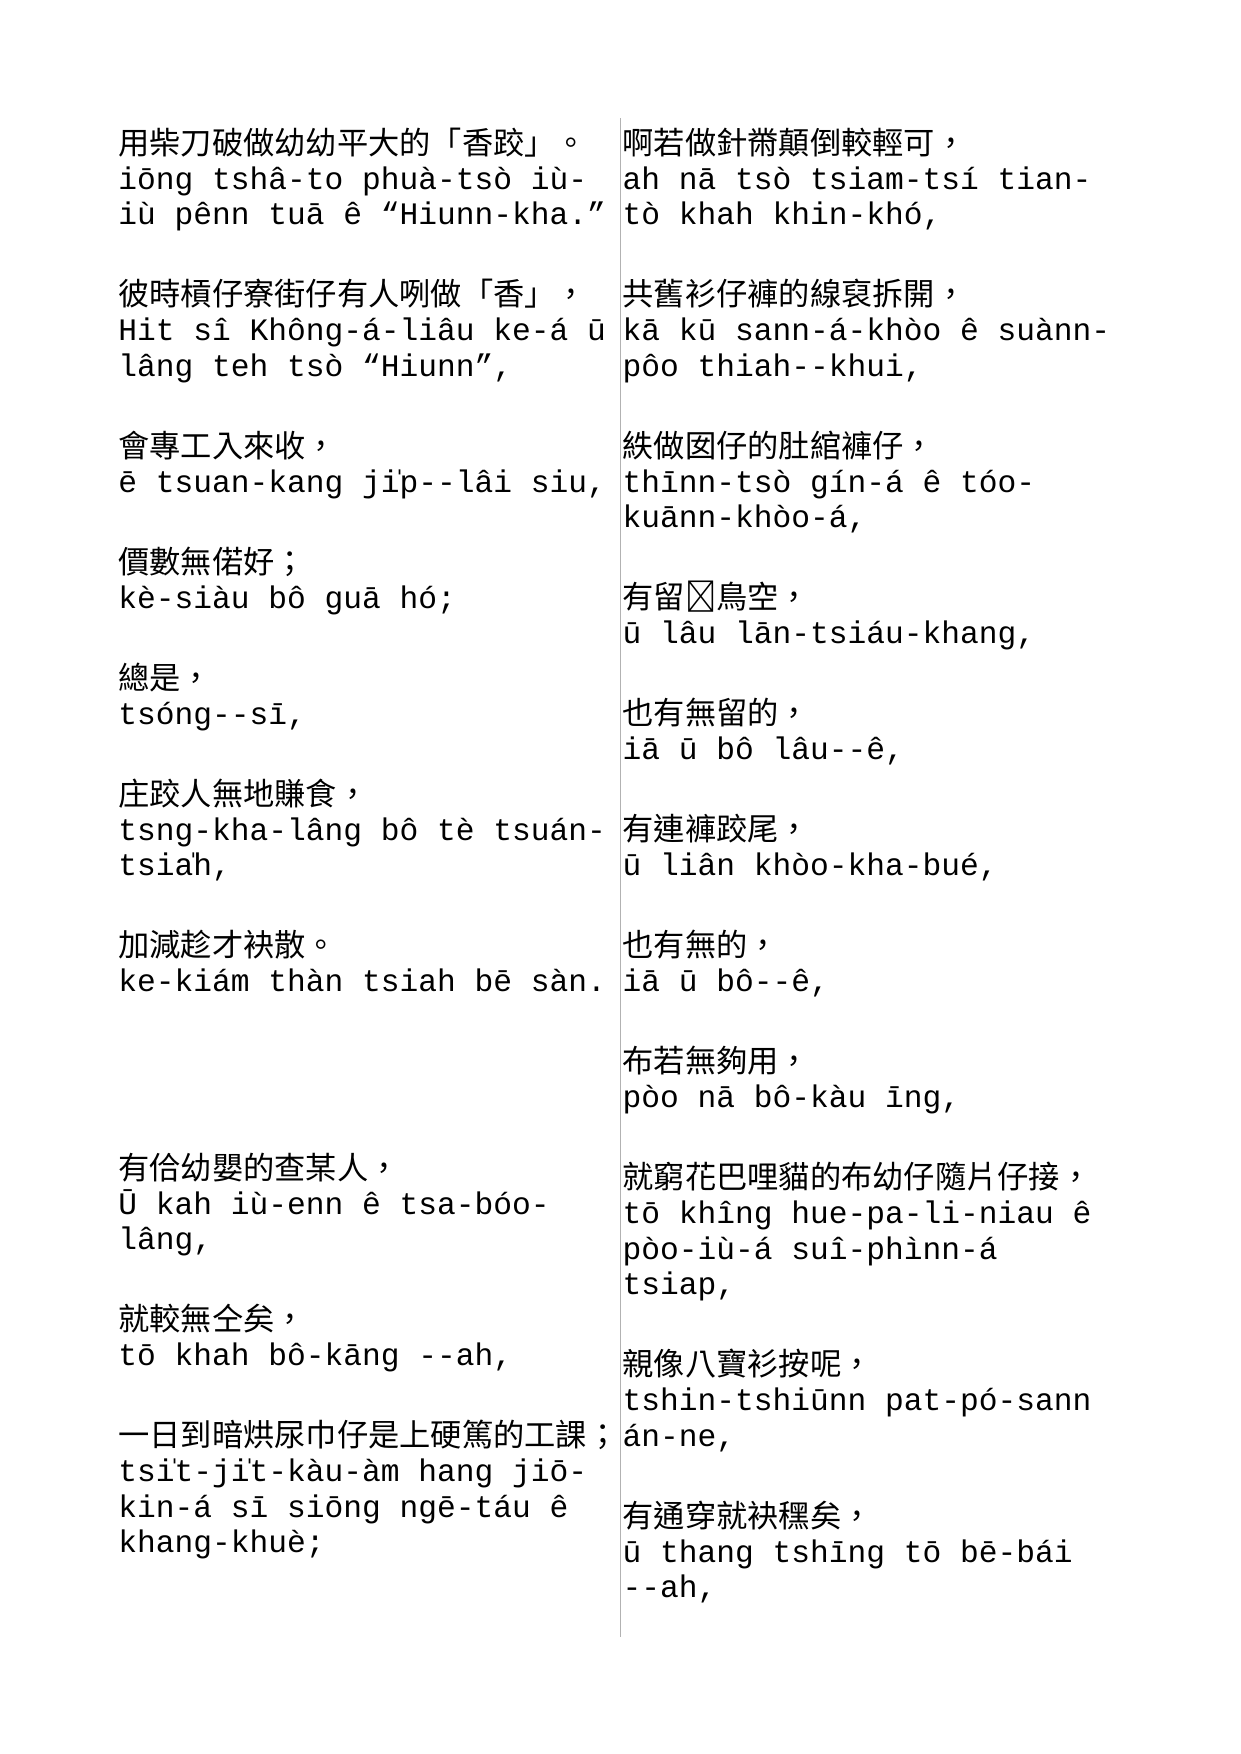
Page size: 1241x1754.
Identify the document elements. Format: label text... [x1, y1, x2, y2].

text 也有無留的， [622, 688, 1122, 734]
text Ū kah iù-enn ê tsa-bóo-lâng, [118, 1188, 618, 1259]
text 一日到暗烘尿巾仔是上硬篤的工課； [118, 1410, 618, 1456]
text ah nā tsò tsiam-tsí tian-tò khah khin-khó, [622, 163, 1122, 234]
text 就窮花巴哩貓的布幼仔隨片仔接， [622, 1153, 1122, 1198]
text thīnn-tsò gín-á ê tóo-kuānn-khòo-á, [622, 466, 1122, 537]
text pòo nā bô-kàu īng, [622, 1082, 1122, 1117]
text kā kū sann-á-khòo ê suànn-pôo thiah--khui, [622, 315, 1122, 386]
text 庄跤人無地賺食， [118, 769, 618, 814]
text 有通穿就袂䆀矣， [622, 1491, 1122, 1536]
text ē tsuan-kang ji̍p--lâi siu, [118, 466, 618, 502]
text 共舊衫仔褲的線裒拆開， [622, 269, 1122, 315]
text tsng-kha-lâng bô tè tsuán-tsia̍h, [118, 814, 618, 885]
text tshin-tshiūnn pat-pó-sann án-ne, [622, 1385, 1122, 1456]
text tsóng--sī, [118, 698, 618, 734]
text 有佮幼嬰的查某人， [118, 1143, 618, 1188]
text 加減趁才袂散。 [118, 921, 618, 966]
text 有留𡳞鳥空， [622, 572, 1122, 618]
text iā ū bô--ê, [622, 966, 1122, 1001]
text ū lâu lān-tsiáu-khang, [622, 618, 1122, 653]
text 會專工入來收， [118, 421, 618, 466]
text 用柴刀破做幼幼平大的「香跤」。 [118, 118, 618, 163]
text 價數無偌好； [118, 537, 618, 582]
text 親像八寶衫按呢， [622, 1339, 1122, 1385]
text tsi̍t-ji̍t-kàu-àm hang jiō-kin-á sī siōng ngē-táu ê khang-khuè; [118, 1456, 618, 1562]
text Hit sî Không-á-liâu ke-á ū lâng teh tsò “Hiunn”, [118, 315, 618, 386]
text tō khîng hue-pa-li-niau ê pòo-iù-á suî-phìnn-á tsiap, [622, 1198, 1122, 1304]
text 啊若做針黹顛倒較輕可， [622, 118, 1122, 163]
text ū liân khòo-kha-bué, [622, 850, 1122, 885]
text 彼時槓仔寮街仔有人咧做「香」， [118, 269, 618, 315]
text ke-kiám thàn tsiah bē sàn. [118, 966, 618, 1001]
text ū thang tshīng tō bē-bái --ah, [622, 1536, 1122, 1607]
text iōng tshâ-to phuà-tsò iù-iù pênn tuā ê “Hiunn-kha.” [118, 163, 618, 234]
text 也有無的， [622, 921, 1122, 966]
text tō khah bô-kāng --ah, [118, 1339, 618, 1375]
text 有連褲跤尾， [622, 804, 1122, 850]
text 就較無仝矣， [118, 1294, 618, 1339]
text 紩做囡仔的肚綰褲仔， [622, 421, 1122, 466]
text iā ū bô lâu--ê, [622, 734, 1122, 769]
text 布若無夠用， [622, 1037, 1122, 1082]
text 總是， [118, 653, 618, 698]
text kè-siàu bô guā hó; [118, 582, 618, 618]
